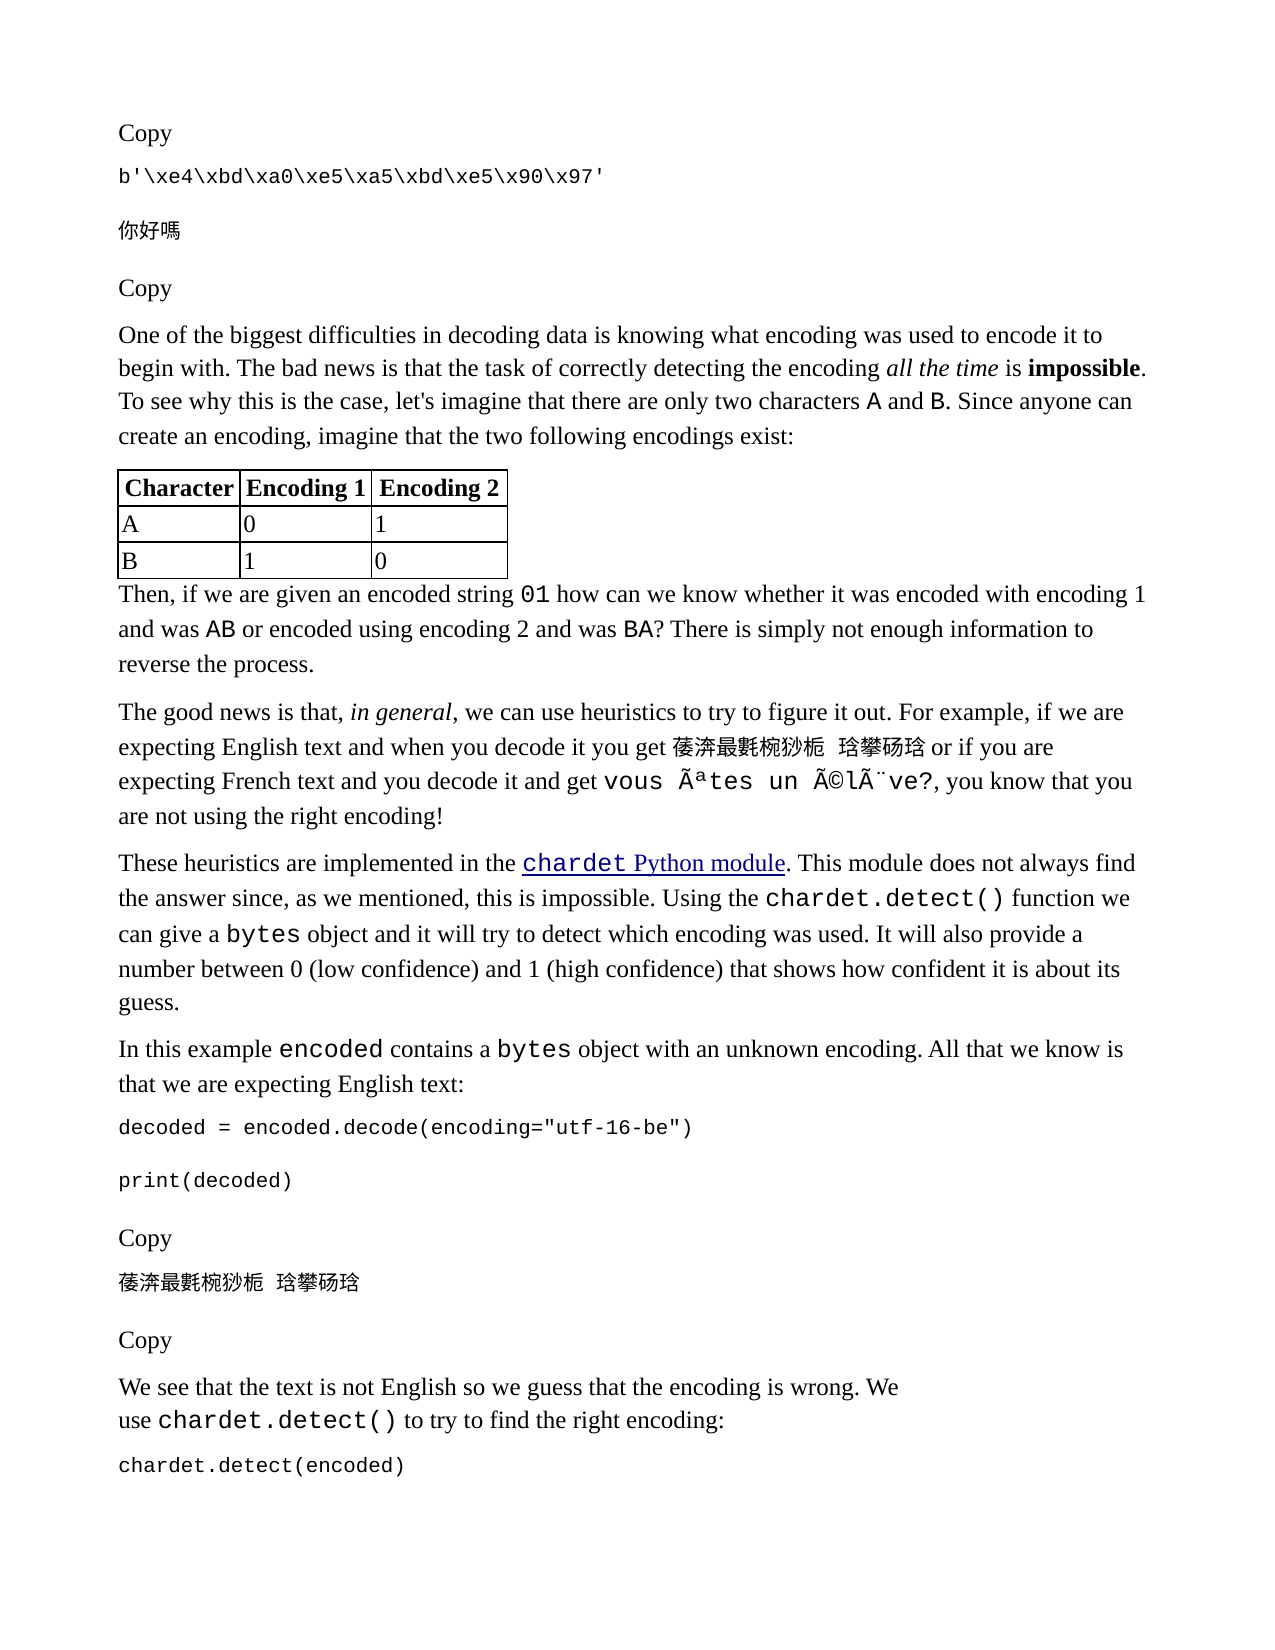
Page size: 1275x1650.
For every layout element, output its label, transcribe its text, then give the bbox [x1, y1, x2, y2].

table_header Encoding 1 [241, 471, 371, 505]
text Copy [118, 1223, 1157, 1252]
text The good news is that, in general, we can use heuristics to try to figure it out. For example, if we are expecting English text and when you decode it you get 䔀渀最氀椀猀栀 琀攀砀琀 or if you are expecting French text and you decode it and get vous Ãªtes un Ã©lÃ¨ve?, you know that you are not using the right encoding! [118, 697, 1157, 829]
text One of the biggest difficulties in decoding data is knowing what encoding was used to encode it to begin with. The bad news is that the task of correctly detecting the encoding all the time is impossible. To see why this is the case, let's imagine that there are only two characters A and B. Since anyone can create an encoding, imagine that the two following encodings exist: [118, 320, 1157, 450]
table_header Character [119, 471, 239, 505]
text Copy [118, 118, 1157, 147]
table_cell 0 [372, 543, 507, 577]
text 你好嗎 [118, 219, 1157, 243]
text 䔀渀最氀椀猀栀 琀攀砀琀 [118, 1271, 1157, 1295]
text chardet.detect(encoded) [118, 1455, 1157, 1479]
table_cell B [119, 543, 239, 577]
table_header Encoding 2 [372, 471, 507, 505]
text b'\xe4\xbd\xa0\xe5\xa5\xbd\xe5\x90\x97' [118, 166, 1157, 189]
text decoded = encoded.decode(encoding="utf-16-be") [118, 1117, 1157, 1141]
text These heuristics are implemented in the chardet Python module. This module does not always find the answer since, as we mentioned, this is impossible. Using the chardet.detect() function we can give a bytes object and it will try to detect which encoding was used. It will also provide a number between 0 (low confidence) and 1 (high confidence) that shows how confident it is about its guess. [118, 848, 1157, 1016]
table_cell 1 [241, 543, 371, 577]
table_cell A [119, 507, 239, 541]
text Copy [118, 273, 1157, 301]
text Then, if we are given an encoded string 01 how can we know whether it was encoded with encoding 1 and was AB or encoded using encoding 2 and was BA? There is simply not enough information to reverse the process. [118, 579, 1157, 678]
table_cell 0 [241, 507, 371, 541]
text In this example encoded contains a bytes object with an unknown encoding. All that we know is that we are expecting English text: [118, 1034, 1157, 1098]
table_cell 1 [372, 507, 507, 541]
text We see that the text is not English so we guess that the encoding is wrong. We use chardet.detect() to try to find the right encoding: [118, 1372, 1157, 1436]
text Copy [118, 1325, 1157, 1353]
text print(decoded) [118, 1170, 1157, 1194]
